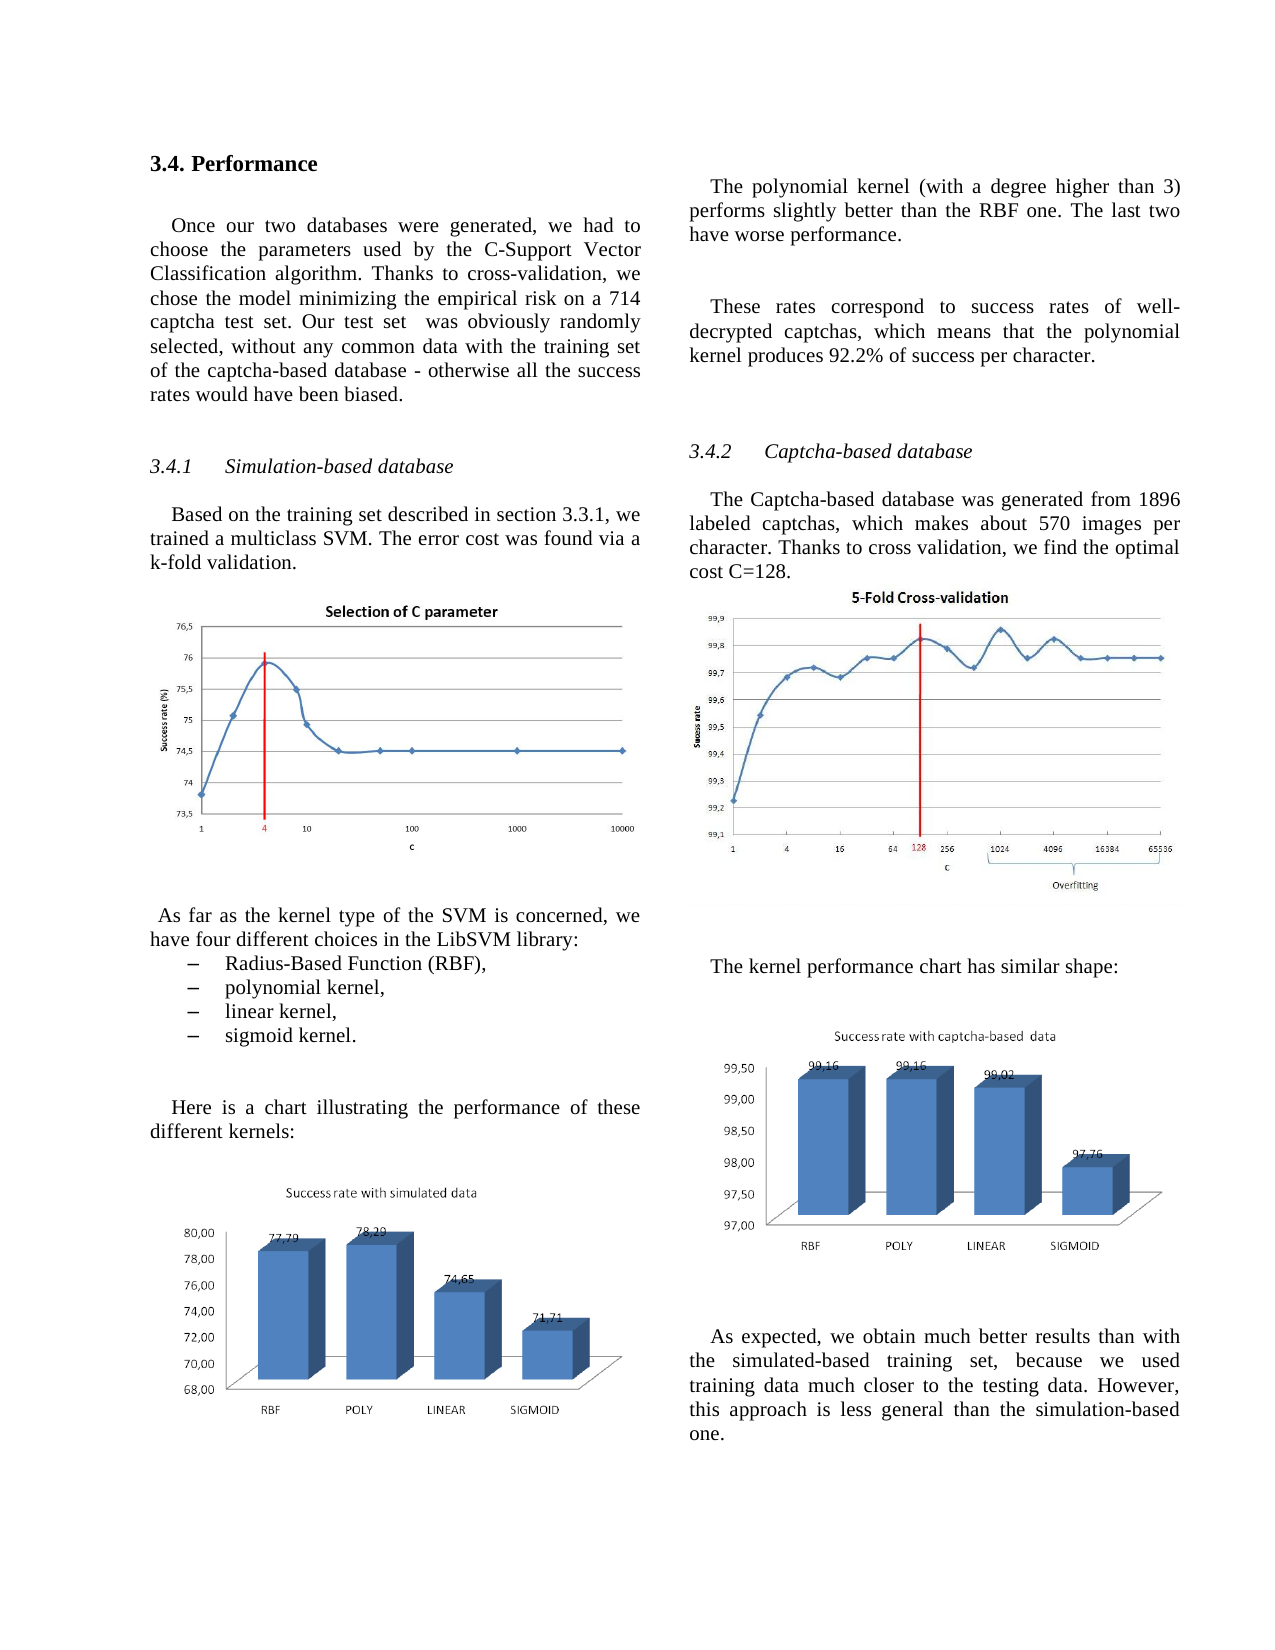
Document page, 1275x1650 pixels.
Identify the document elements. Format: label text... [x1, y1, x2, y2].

list linear kernel, [187, 999, 642, 1023]
list Radius-Based Function (RBF), [187, 951, 642, 974]
picture [689, 583, 1182, 906]
subtitle Simulation-based database [150, 454, 642, 478]
text Once our two databases were generated, we had to choose the parameters used by the C-Support Vector Classification algorithm. Thanks to cross-validation, we chose the model minimizing the empirical risk on a 714 captcha test set. Our test set was obviously randomly selected, without any common data with the training set of the captcha-based database - otherwise all the success rates would have been biased. [150, 213, 642, 406]
picture [166, 1176, 625, 1432]
subtitle Captcha-based database [689, 439, 1181, 463]
picture [150, 596, 642, 855]
text The Captcha-based database was generated from 1896 labeled captchas, which makes about 570 images per character. Thanks to cross validation, we find the optimal cost C=128. [689, 487, 1181, 583]
text The polynomial kernel (with a degree higher than 3) performs slightly better than the RBF one. The last two have worse performance. [689, 174, 1181, 246]
text Based on the training set described in section 3.3.1, we trained a multiclass SVM. The error cost was found via a k-fold validation. [150, 502, 642, 574]
text Here is a chart illustrating the performance of these different kernels: [150, 1095, 642, 1143]
text The kernel performance chart has similar shape: [689, 954, 1181, 978]
text As far as the kernel type of the SVM is concerned, we have four different choices in the LibSVM library: [150, 902, 642, 951]
text As expected, we obtain much better results than with the simulated-based training set, because we used training data much closer to the testing data. However, this approach is less general than the simulation-based one. [689, 1324, 1181, 1444]
list sigmoid kernel. [187, 1023, 642, 1047]
subtitle Performance [150, 150, 642, 177]
list polynomial kernel, [187, 974, 642, 999]
text These rates correspond to success rates of well-decrypted captchas, which means that the polynomial kernel produces 92.2% of success per character. [689, 246, 1181, 367]
picture [705, 1010, 1166, 1268]
